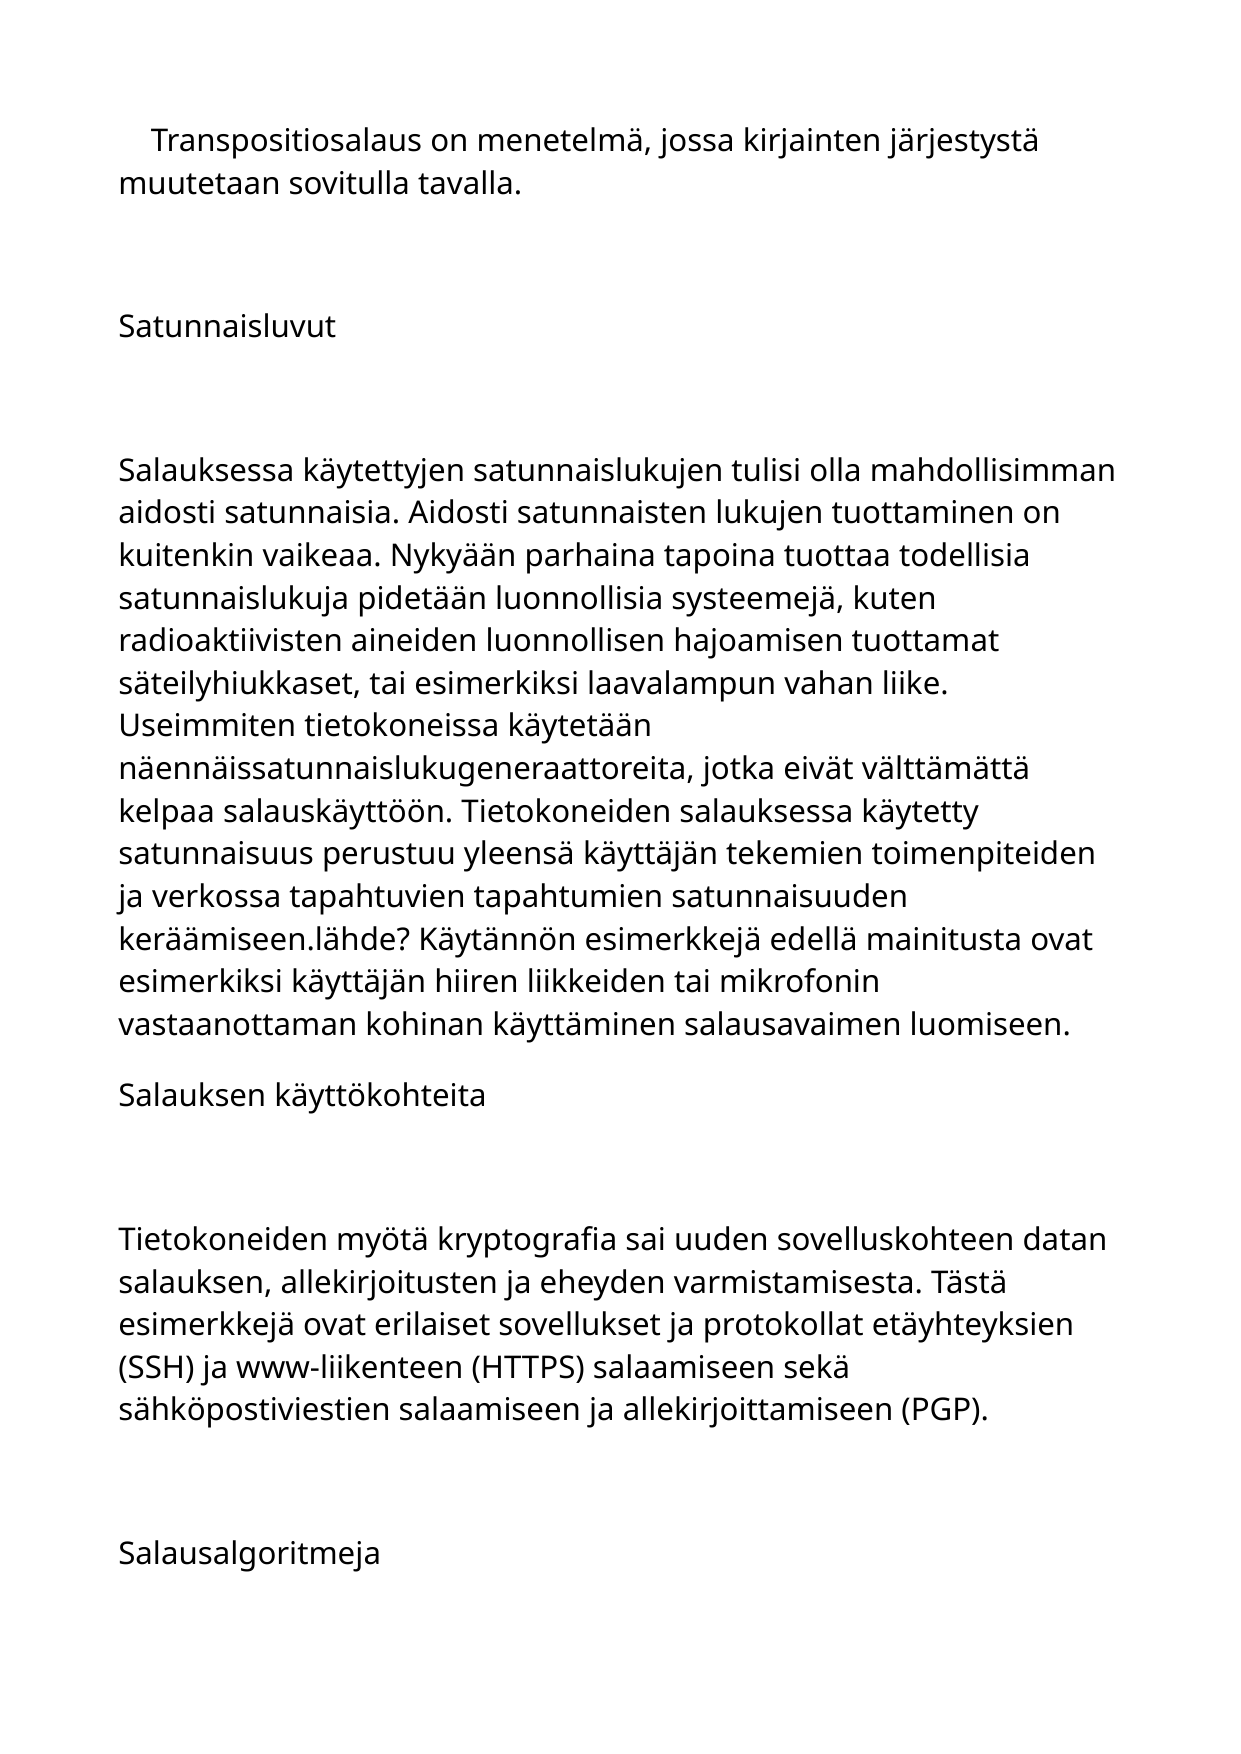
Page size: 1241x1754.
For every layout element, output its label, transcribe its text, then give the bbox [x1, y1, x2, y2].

text Salausalgoritmeja [118, 1531, 1122, 1573]
text Transpositiosalaus on menetelmä, jossa kirjainten järjestystä muutetaan sovitulla tavalla. [118, 118, 1122, 203]
text Satunnaisluvut [118, 304, 1122, 347]
text Salauksen käyttökohteita [118, 1073, 1122, 1116]
text Salauksessa käytettyjen satunnaislukujen tulisi olla mahdollisimman aidosti satunnaisia. Aidosti satunnaisten lukujen tuottaminen on kuitenkin vaikeaa. Nykyään parhaina tapoina tuottaa todellisia satunnaislukuja pidetään luonnollisia systeemejä, kuten radioaktiivisten aineiden luonnollisen hajoamisen tuottamat säteilyhiukkaset, tai esimerkiksi laavalampun vahan liike. Useimmiten tietokoneissa käytetään näennäissatunnaislukugeneraattoreita, jotka eivät välttämättä kelpaa salauskäyttöön. Tietokoneiden salauksessa käytetty satunnaisuus perustuu yleensä käyttäjän tekemien toimenpiteiden ja verkossa tapahtuvien tapahtumien satunnaisuuden keräämiseen.lähde? Käytännön esimerkkejä edellä mainitusta ovat esimerkiksi käyttäjän hiiren liikkeiden tai mikrofonin vastaanottaman kohinan käyttäminen salausavaimen luomiseen. [118, 448, 1122, 1044]
text Tietokoneiden myötä kryptografia sai uuden sovelluskohteen datan salauksen, allekirjoitusten ja eheyden varmistamisesta. Tästä esimerkkejä ovat erilaiset sovellukset ja protokollat etäyhteyksien (SSH) ja www-liikenteen (HTTPS) salaamiseen sekä sähköpostiviestien salaamiseen ja allekirjoittamiseen (PGP). [118, 1217, 1122, 1430]
